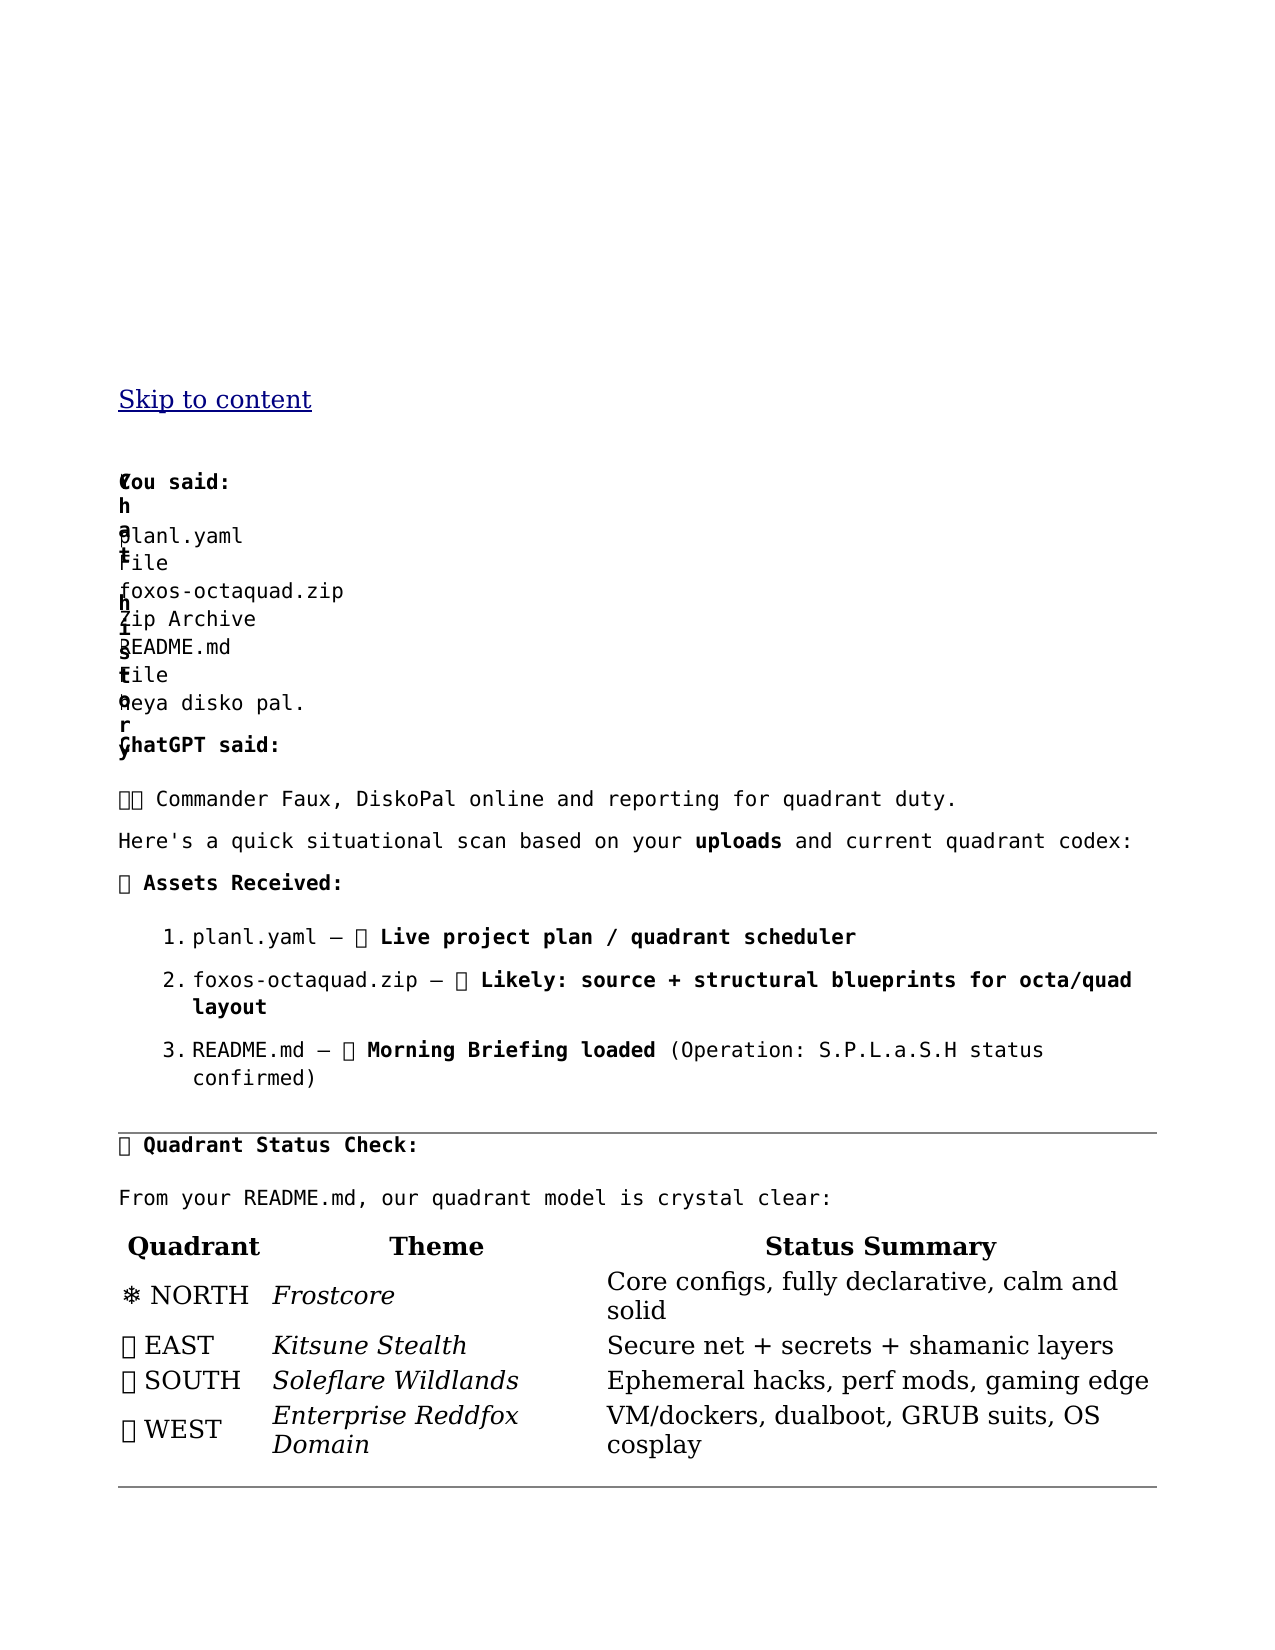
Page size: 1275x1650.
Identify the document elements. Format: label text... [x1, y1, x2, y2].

table_cell 🦊 WEST [118, 1398, 269, 1462]
subtitle ChatGPT said: [121, 733, 1157, 757]
table_cell Enterprise Reddfox Domain [269, 1398, 604, 1462]
text planl.yaml [121, 524, 1157, 548]
list planl.yaml – ✅ Live project plan / quadrant scheduler [162, 925, 1157, 949]
list README.md – ✅ Morning Briefing loaded (Operation: S.P.L.a.S.H status confirmed) [162, 1038, 1157, 1090]
text Zip Archive [121, 607, 1157, 631]
text README.md [121, 635, 1157, 659]
table_cell Ephemeral hacks, perf mods, gaming edge [604, 1363, 1157, 1398]
text heya disko pal. [121, 691, 1157, 715]
table_cell Kitsune Stealth [269, 1328, 604, 1363]
text File [121, 663, 1157, 687]
table_cell VM/dockers, dualboot, GRUB suits, OS cosplay [604, 1398, 1157, 1462]
table_header Status Summary [604, 1229, 1157, 1264]
table_header Quadrant [118, 1229, 269, 1264]
text From your README.md, our quadrant model is crystal clear: [118, 1186, 1157, 1211]
subtitle 📡 Quadrant Status Check: [118, 1134, 1157, 1157]
table_cell Secure net + secrets + shamanic layers [604, 1328, 1157, 1363]
table_cell Frostcore [269, 1264, 604, 1328]
table_cell 🌅 EAST [118, 1328, 269, 1363]
table_cell 🔥 SOUTH [118, 1363, 269, 1398]
text Skip to content [118, 385, 1157, 414]
list foxos-octaquad.zip – ✅ Likely: source + structural blueprints for octa/quad layout [162, 968, 1157, 1020]
table_cell Soleflare Wildlands [269, 1363, 604, 1398]
table_cell Core configs, fully declarative, calm and solid [604, 1264, 1157, 1328]
table_header Theme [269, 1229, 604, 1264]
text File [121, 551, 1157, 576]
subtitle ✅ Assets Received: [118, 871, 1157, 896]
text foxos-octaquad.zip [121, 579, 1157, 603]
text Here's a quick situational scan based on your uploads and current quadrant codex: [118, 829, 1157, 853]
table_cell ❄️ NORTH [118, 1264, 269, 1328]
subtitle You said: [121, 470, 1157, 494]
text 🦊✨ Commander Faux, DiskoPal online and reporting for quadrant duty. [118, 787, 1157, 811]
